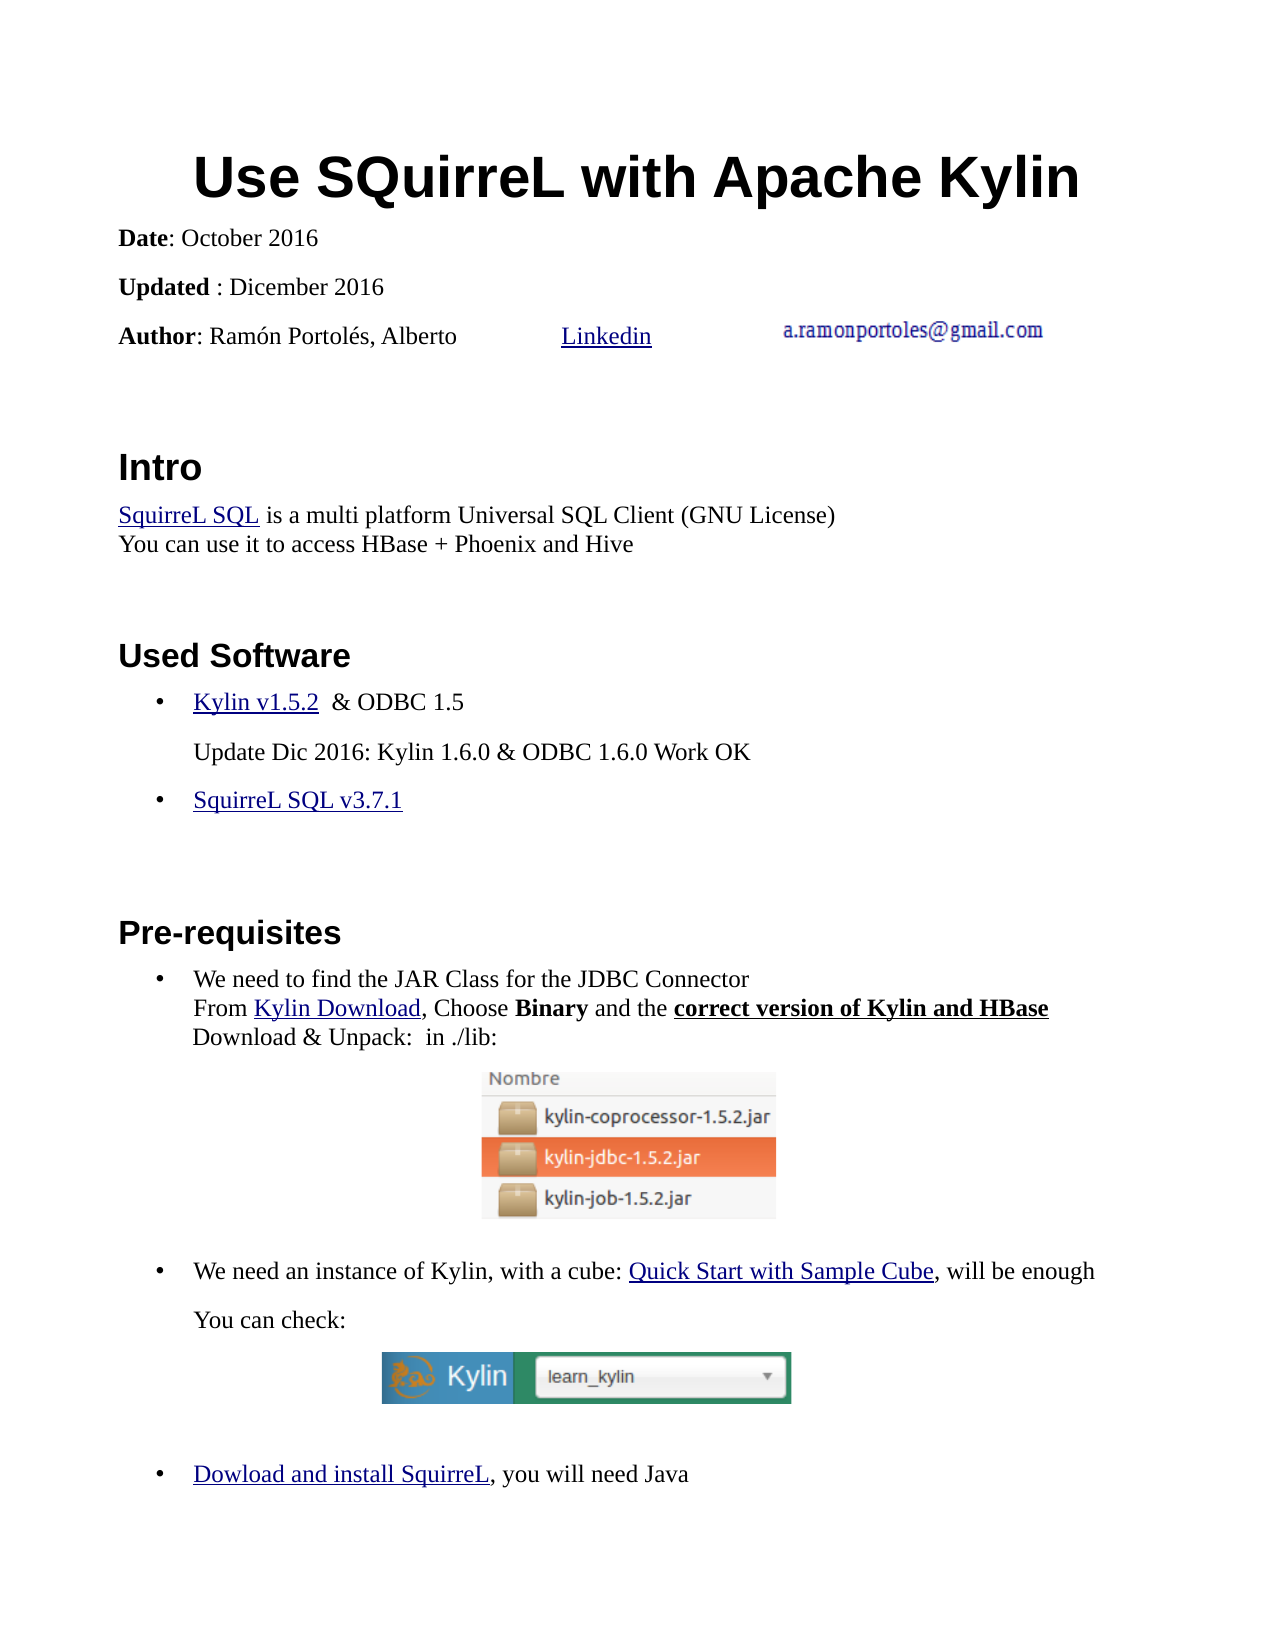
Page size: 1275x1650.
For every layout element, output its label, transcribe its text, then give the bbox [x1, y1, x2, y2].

text Author: Ramón Portolés, Alberto Linkedin [118, 321, 1157, 350]
list We need an instance of Kylin, with a cube: Quick Start with Sample Cube, will be enough [156, 1256, 1157, 1285]
text You can use it to access HBase + Phoenix and Hive [118, 529, 1157, 558]
list Update Dic 2016: Kylin 1.6.0 & ODBC 1.6.0 Work OK [156, 737, 1157, 765]
list Kylin v1.5.2 & ODBC 1.5 [156, 687, 1157, 716]
picture [381, 1352, 792, 1404]
picture [481, 1072, 777, 1228]
subtitle Intro [118, 444, 1157, 488]
text Updated : Dicember 2016 [118, 272, 1157, 301]
list You can check: [156, 1306, 1157, 1334]
list SquirreL SQL v3.7.1 [156, 786, 1157, 814]
list Dowload and install SquirreL, you will need Java [156, 1459, 1157, 1487]
list From Kylin Download, Choose Binary and the correct version of Kylin and HBase [156, 993, 1157, 1022]
picture [782, 320, 1049, 345]
subtitle Used Software [118, 636, 1157, 675]
title Use SQuirreL with Apache Kylin [118, 143, 1157, 210]
subtitle Pre-requisites [118, 913, 1157, 952]
text Date: October 2016 [118, 223, 1157, 251]
list We need to find the JAR Class for the JDBC Connector [156, 964, 1157, 993]
text Download & Unpack: in ./lib: [118, 1022, 1157, 1050]
text SquirreL SQL is a multi platform Universal SQL Client (GNU License) [118, 501, 1157, 529]
